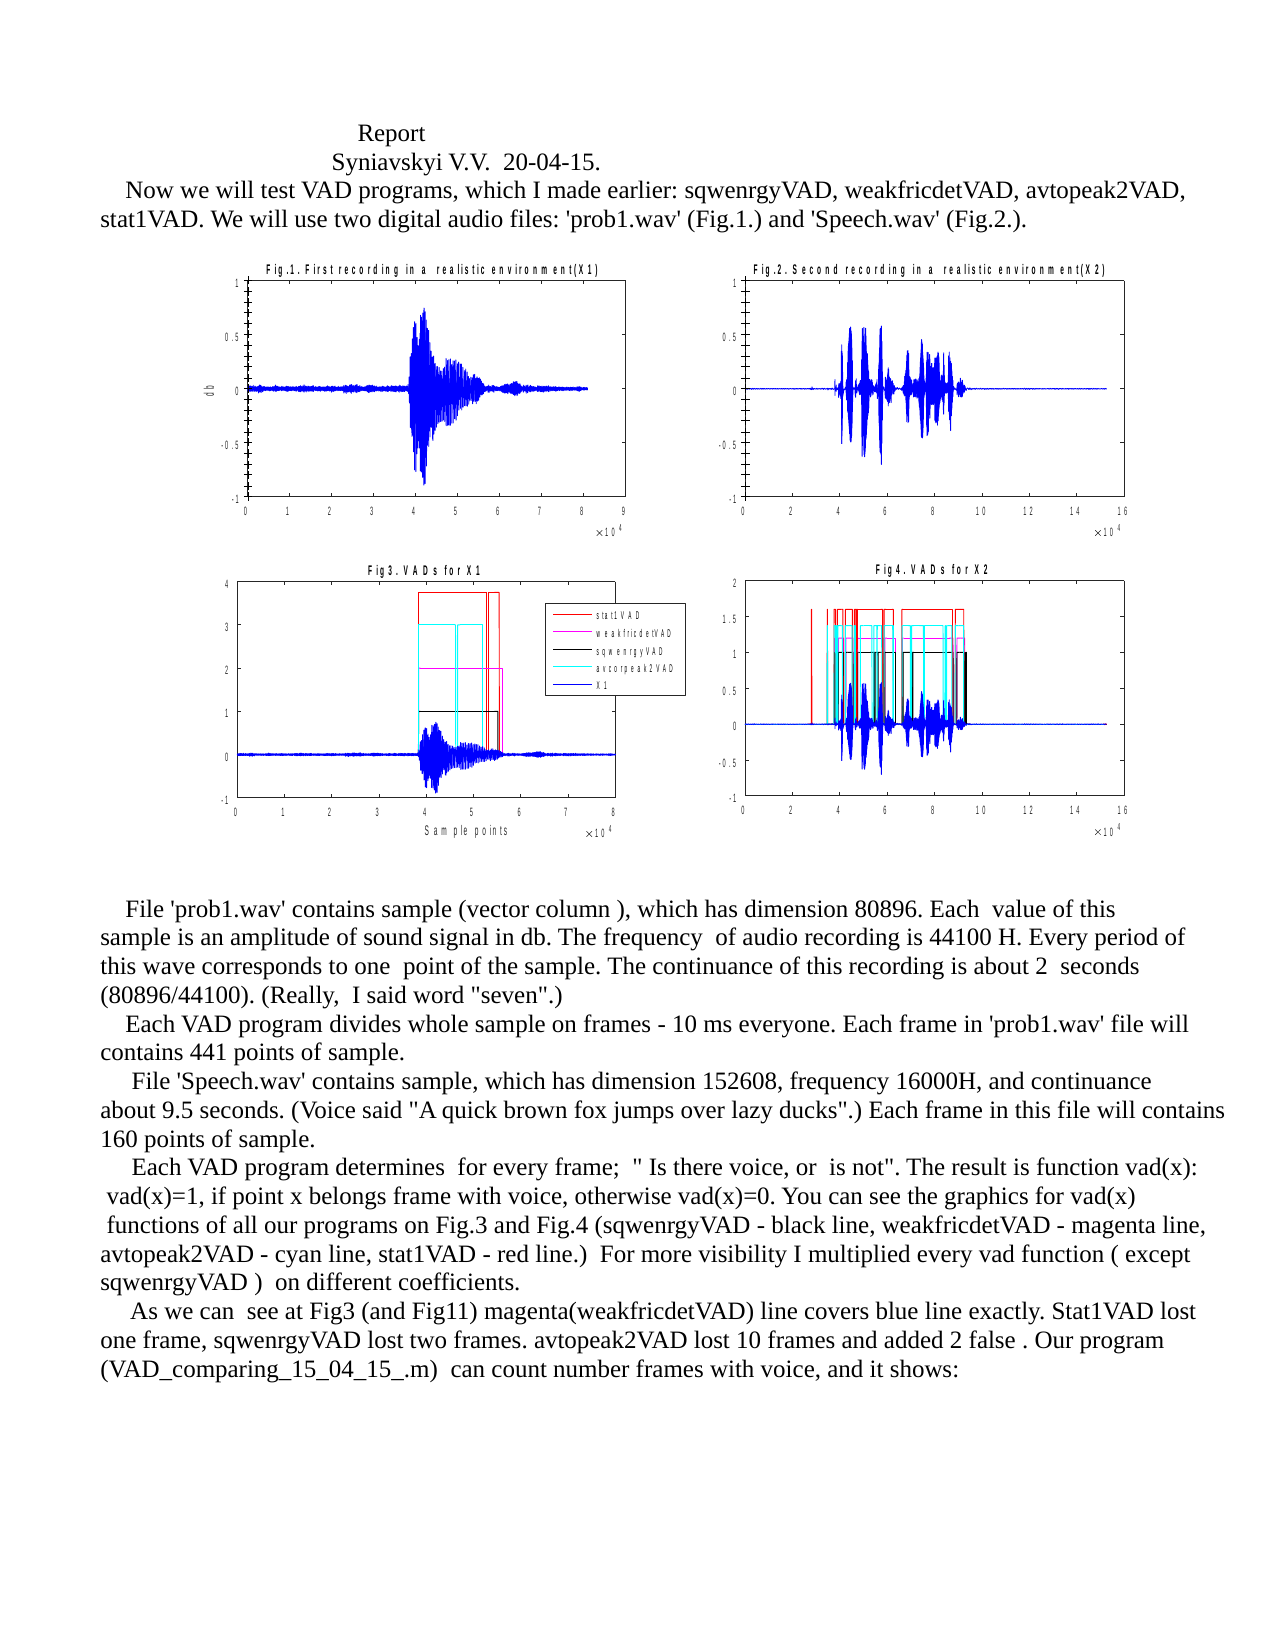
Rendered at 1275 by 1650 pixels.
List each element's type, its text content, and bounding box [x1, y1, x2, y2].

text Now we will test VAD programs, which I made earlier: sqwenrgyVAD, weakfricdetVAD, avtopeak2VAD, [100, 176, 1231, 204]
text Each VAD program determines for every frame; " Is there voice, or is not". The result is function vad(x): [100, 1152, 1231, 1181]
text stat1VAD. We will use two digital audio files: 'prob1.wav' (Fig.1.) and 'Speech.wav' (Fig.2.). [100, 204, 1231, 233]
text vad(x)=1, if point x belongs frame with voice, otherwise vad(x)=0. You can see the graphics for vad(x) [100, 1181, 1231, 1210]
text functions of all our programs on Fig.3 and Fig.4 (sqwenrgyVAD - black line, weakfricdetVAD - magenta line, avtopeak2VAD - cyan line, stat1VAD - red line.) For more visibility I multiplied every vad function ( except sqwenrgyVAD ) on different coefficients. [100, 1210, 1231, 1296]
text Each VAD program divides whole sample on frames - 10 ms everyone. Each frame in 'prob1.wav' file will [100, 1009, 1231, 1037]
text Syniavskyi V.V. 20-04-15. [100, 147, 1231, 176]
text Report [13, 118, 1275, 147]
text File 'prob1.wav' contains sample (vector column ), which has dimension 80896. Each value of this sample is an amplitude of sound signal in db. The frequency of audio recording is 44100 H. Every period of this wave corresponds to one point of the sample. The continuance of this recording is about 2 seconds (80896/44100). (Really, I said word "seven".) [100, 894, 1187, 1009]
text File 'Speech.wav' contains sample, which has dimension 152608, frequency 16000H, and continuance [100, 1066, 1231, 1095]
text about 9.5 seconds. (Voice said "A quick brown fox jumps over lazy ducks".) Each frame in this file will contains 160 points of sample. [100, 1095, 1231, 1152]
text contains 441 points of sample. [100, 1037, 1231, 1066]
text As we can see at Fig3 (and Fig11) magenta(weakfricdetVAD) line covers blue line exactly. Stat1VAD lost one frame, sqwenrgyVAD lost two frames. avtopeak2VAD lost 10 frames and added 2 false . Our program (VAD_comparing_15_04_15_.m) can count number frames with voice, and it shows: [100, 1296, 1231, 1382]
